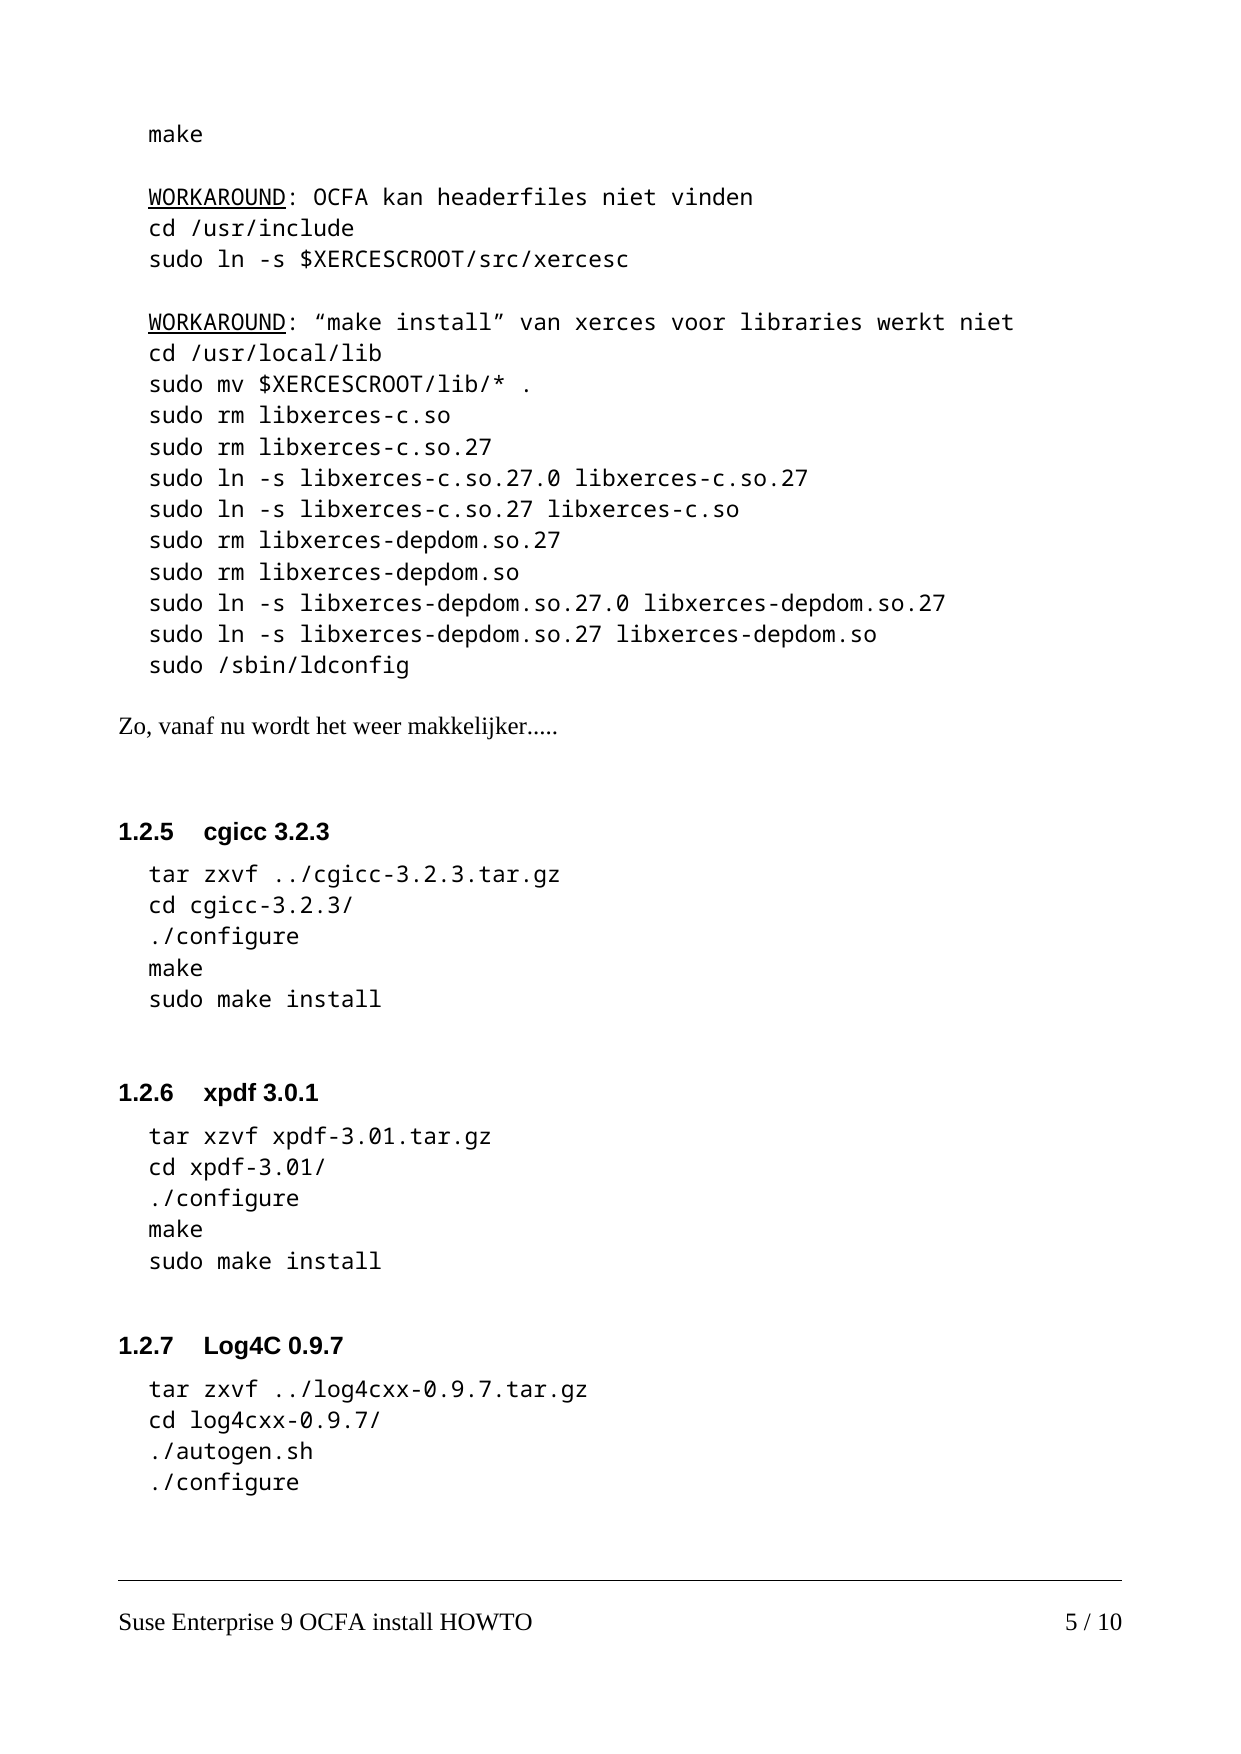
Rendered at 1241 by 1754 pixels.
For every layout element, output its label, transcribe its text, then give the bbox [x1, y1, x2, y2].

text make [148, 951, 1122, 983]
text sudo rm libxerces-depdom.so [148, 556, 1122, 587]
text cd /usr/include [148, 212, 1122, 243]
text Zo, vanaf nu wordt het weer makkelijker..... [118, 712, 1122, 739]
text sudo ln -s libxerces-c.so.27.0 libxerces-c.so.27 [148, 462, 1122, 493]
text sudo rm libxerces-depdom.so.27 [148, 524, 1122, 556]
text sudo make install [148, 1244, 1122, 1276]
text WORKAROUND: OCFA kan headerfiles niet vinden [148, 181, 1122, 212]
text tar zxvf ../log4cxx-0.9.7.tar.gz [148, 1372, 1122, 1404]
text ./configure [148, 920, 1122, 951]
text tar xzvf xpdf-3.01.tar.gz [148, 1119, 1122, 1151]
text sudo make install [148, 983, 1122, 1014]
text cd log4cxx-0.9.7/ [148, 1404, 1122, 1435]
text ./configure [148, 1466, 1122, 1497]
subtitle Log4C 0.9.7 [118, 1332, 1122, 1360]
text sudo rm libxerces-c.so [148, 399, 1122, 431]
text cd /usr/local/lib [148, 337, 1122, 368]
text ./autogen.sh [148, 1435, 1122, 1466]
text make [148, 118, 1122, 149]
text ./configure [148, 1182, 1122, 1213]
text sudo ln -s libxerces-depdom.so.27 libxerces-depdom.so [148, 618, 1122, 649]
text WORKAROUND: “make install” van xerces voor libraries werkt niet [148, 306, 1122, 337]
text sudo mv $XERCESCROOT/lib/* . [148, 368, 1122, 399]
text sudo ln -s libxerces-depdom.so.27.0 libxerces-depdom.so.27 [148, 587, 1122, 618]
text sudo rm libxerces-c.so.27 [148, 431, 1122, 462]
text sudo ln -s libxerces-c.so.27 libxerces-c.so [148, 493, 1122, 524]
text cd cgicc-3.2.3/ [148, 889, 1122, 920]
subtitle xpdf 3.0.1 [118, 1079, 1122, 1107]
text sudo ln -s $XERCESCROOT/src/xercesc [148, 243, 1122, 274]
subtitle cgicc 3.2.3 [118, 817, 1122, 845]
text tar zxvf ../cgicc-3.2.3.tar.gz [148, 858, 1122, 889]
text sudo /sbin/ldconfig [148, 649, 1122, 681]
text make [148, 1213, 1122, 1244]
text cd xpdf-3.01/ [148, 1151, 1122, 1182]
